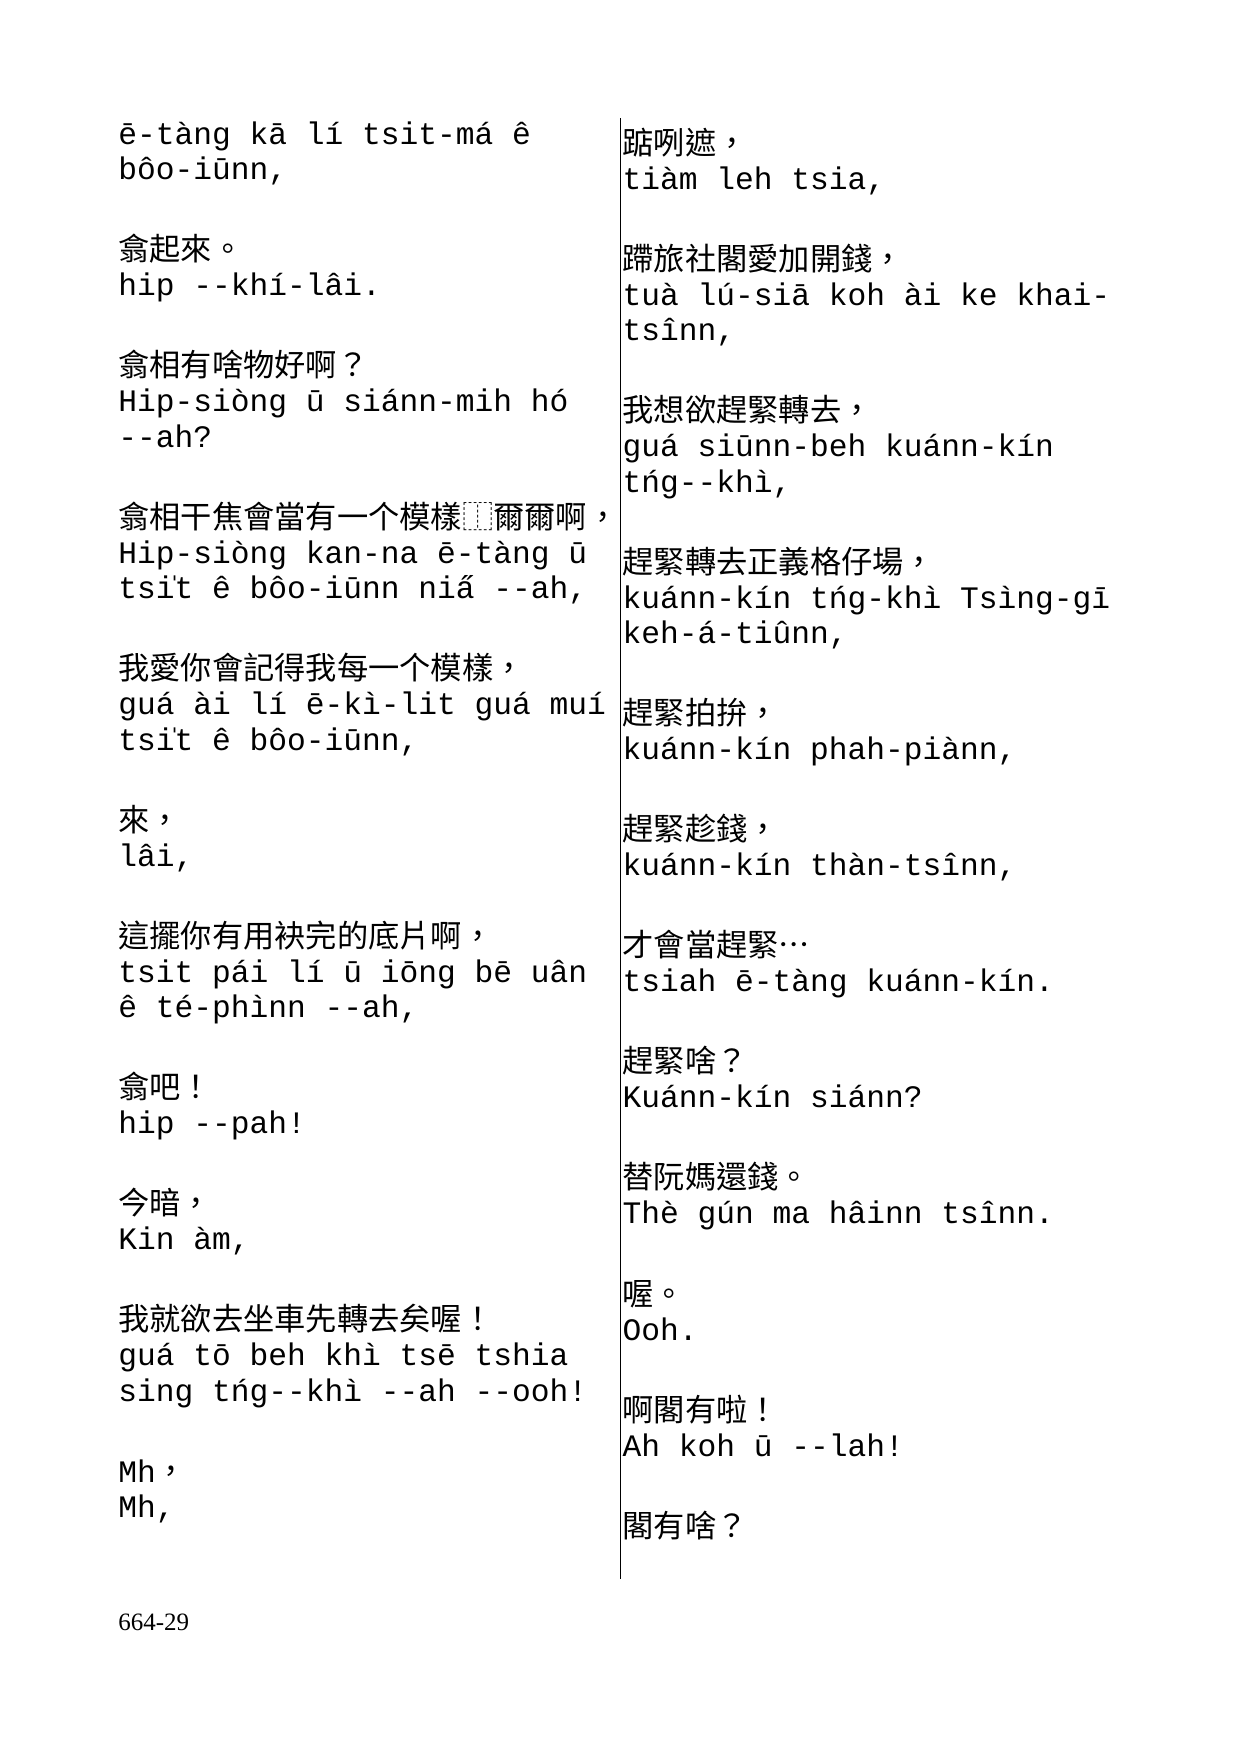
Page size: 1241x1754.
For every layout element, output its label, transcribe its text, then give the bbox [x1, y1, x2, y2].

text Hip-siòng ū siánn-mih hó --ah? [118, 386, 618, 456]
text Mh, [118, 1491, 618, 1527]
text kuánn-kín tńg-khì Tsìng-gī keh-á-tiûnn, [622, 582, 1122, 653]
text kuánn-kín phah-piànn, [622, 734, 1122, 769]
text 趕緊啥？ [622, 1037, 1122, 1082]
text 我愛你會記得我每一个模樣， [118, 643, 618, 688]
text lâi, [118, 840, 618, 875]
text Kuánn-kín siánn? [622, 1082, 1122, 1117]
text 翕起來。 [118, 224, 618, 269]
text Kin àm, [118, 1223, 618, 1259]
text Thè gún ma hâinn tsînn. [622, 1198, 1122, 1233]
text guá siūnn-beh kuánn-kín tńg--khì, [622, 431, 1122, 502]
text 這擺你有用袂完的底片啊， [118, 911, 618, 956]
text 趕緊轉去正義格仔場， [622, 537, 1122, 582]
text tiàm leh tsia, [622, 163, 1122, 199]
text 翕相干焦會當有一个模樣⿰爾爾啊， [118, 492, 618, 537]
text Hip-siòng kan-na ē-tàng ū tsi̍t ê bôo-iūnn nia̋ --ah, [118, 537, 618, 608]
text 我就欲去坐車先轉去矣喔！ [118, 1294, 618, 1339]
text Ooh. [622, 1314, 1122, 1349]
text Ah koh ū --lah! [622, 1430, 1122, 1465]
text tsit pái lí ū iōng bē uân ê té-phìnn --ah, [118, 956, 618, 1027]
text 替阮媽還錢。 [622, 1153, 1122, 1198]
text 趕緊拍拚， [622, 688, 1122, 734]
text tsiah ē-tàng kuánn-kín. [622, 966, 1122, 1001]
text 踮咧遮， [622, 118, 1122, 163]
text 閣有啥？ [622, 1501, 1122, 1546]
text hip --pah! [118, 1107, 618, 1143]
text Mh， [118, 1446, 618, 1491]
text 才會當趕緊… [622, 921, 1122, 966]
text 我想欲趕緊轉去， [622, 386, 1122, 431]
text 蹛旅社閣愛加開錢， [622, 234, 1122, 279]
text 今暗， [118, 1178, 618, 1223]
text hip --khí-lâi. [118, 269, 618, 305]
text guá ài lí ē-kì-lit guá muí tsi̍t ê bôo-iūnn, [118, 688, 618, 759]
text 啊閣有啦！ [622, 1385, 1122, 1430]
text 翕吧！ [118, 1062, 618, 1107]
text tuà lú-siā koh ài ke khai-tsînn, [622, 279, 1122, 350]
text ē-tàng kā lí tsit-má ê bôo-iūnn, [118, 118, 618, 189]
text 喔。 [622, 1269, 1122, 1314]
text 翕相有啥物好啊？ [118, 340, 618, 386]
text guá tō beh khì tsē tshia sing tńg--khì --ah --ooh! [118, 1339, 618, 1410]
text 來， [118, 795, 618, 840]
text 趕緊趁錢， [622, 804, 1122, 850]
text kuánn-kín thàn-tsînn, [622, 850, 1122, 885]
